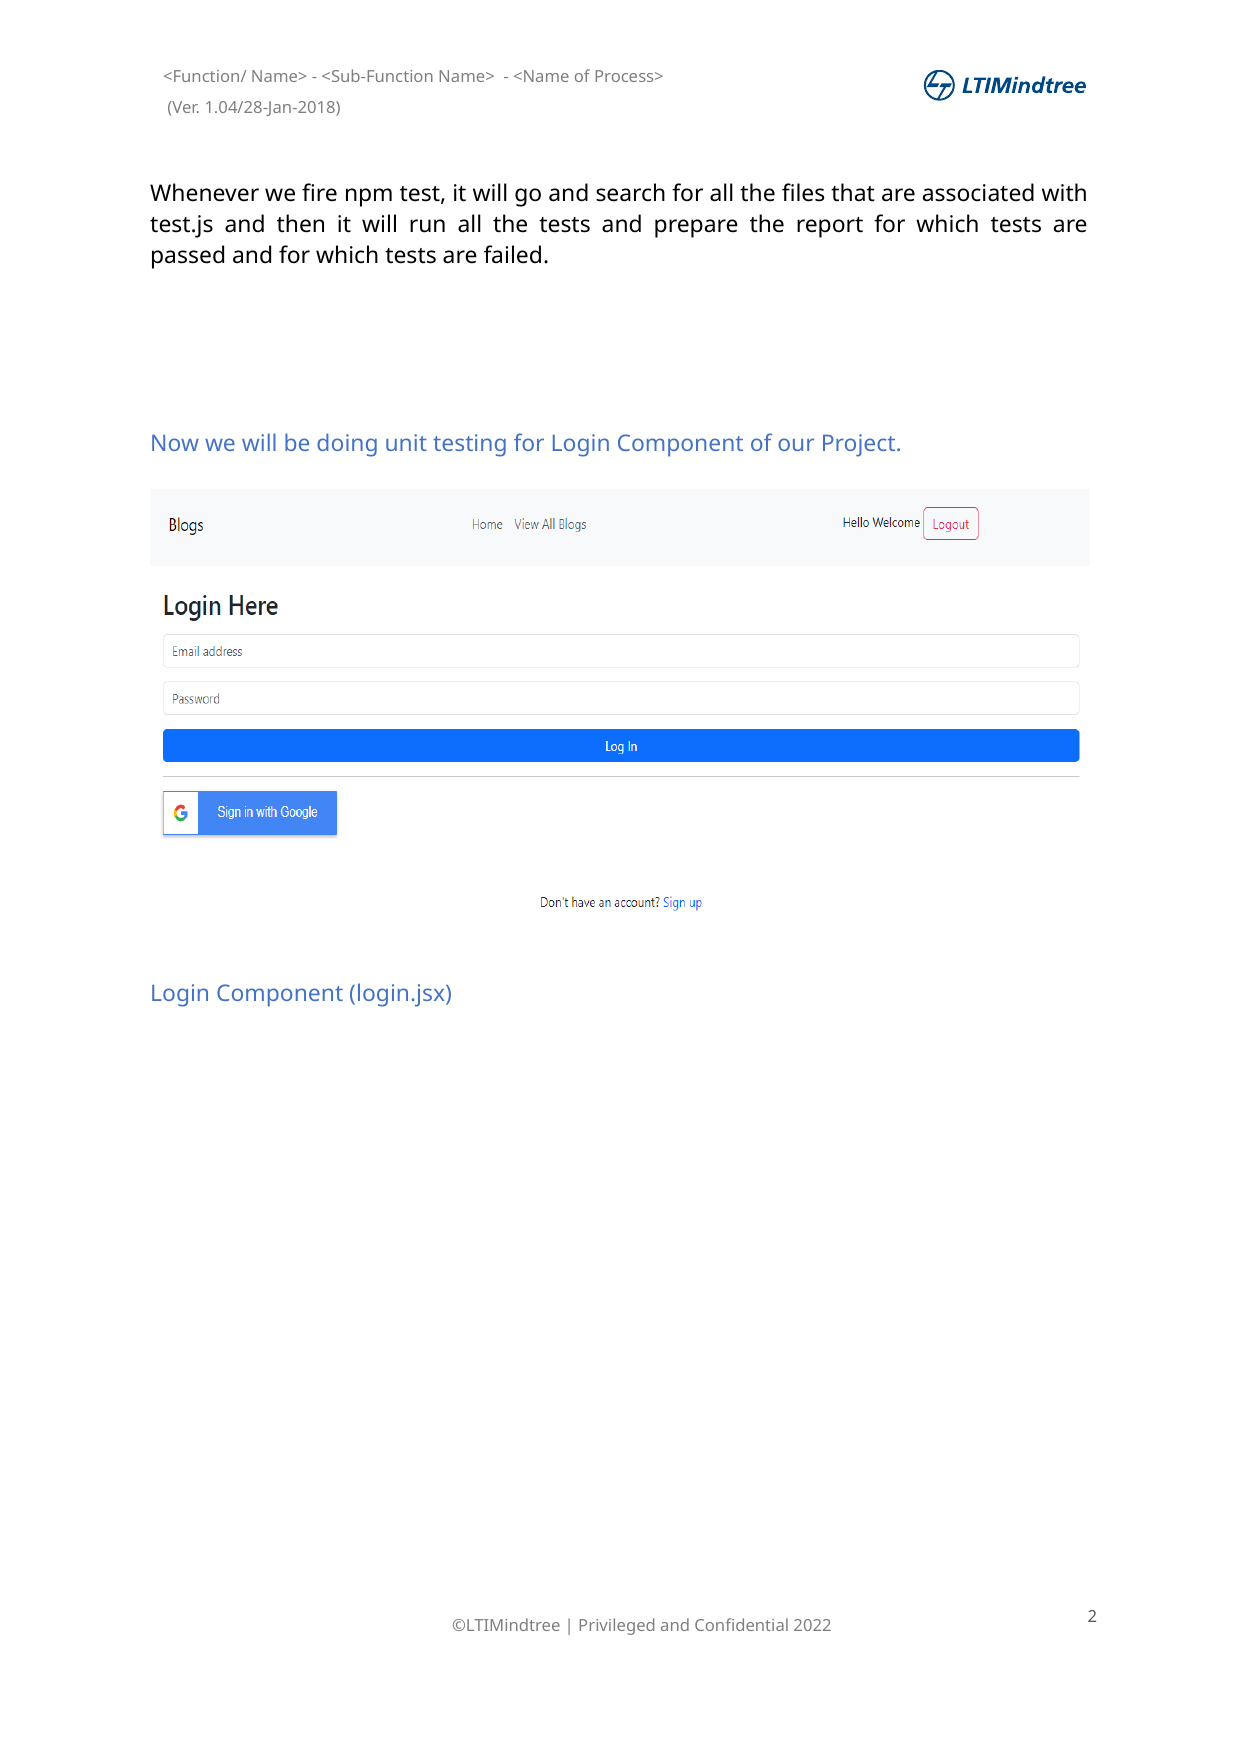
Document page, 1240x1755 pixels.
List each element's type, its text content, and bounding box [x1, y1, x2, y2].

text Whenever we fire npm test, it will go and search for all the files that are associated with test.js and then it will run all the tests and prepare the report for which tests are passed and for which tests are failed. [150, 177, 1089, 270]
text Login Component (login.jsx) [150, 977, 1089, 1008]
text Now we will be doing unit testing for Login Component of our Project. [150, 427, 1089, 458]
